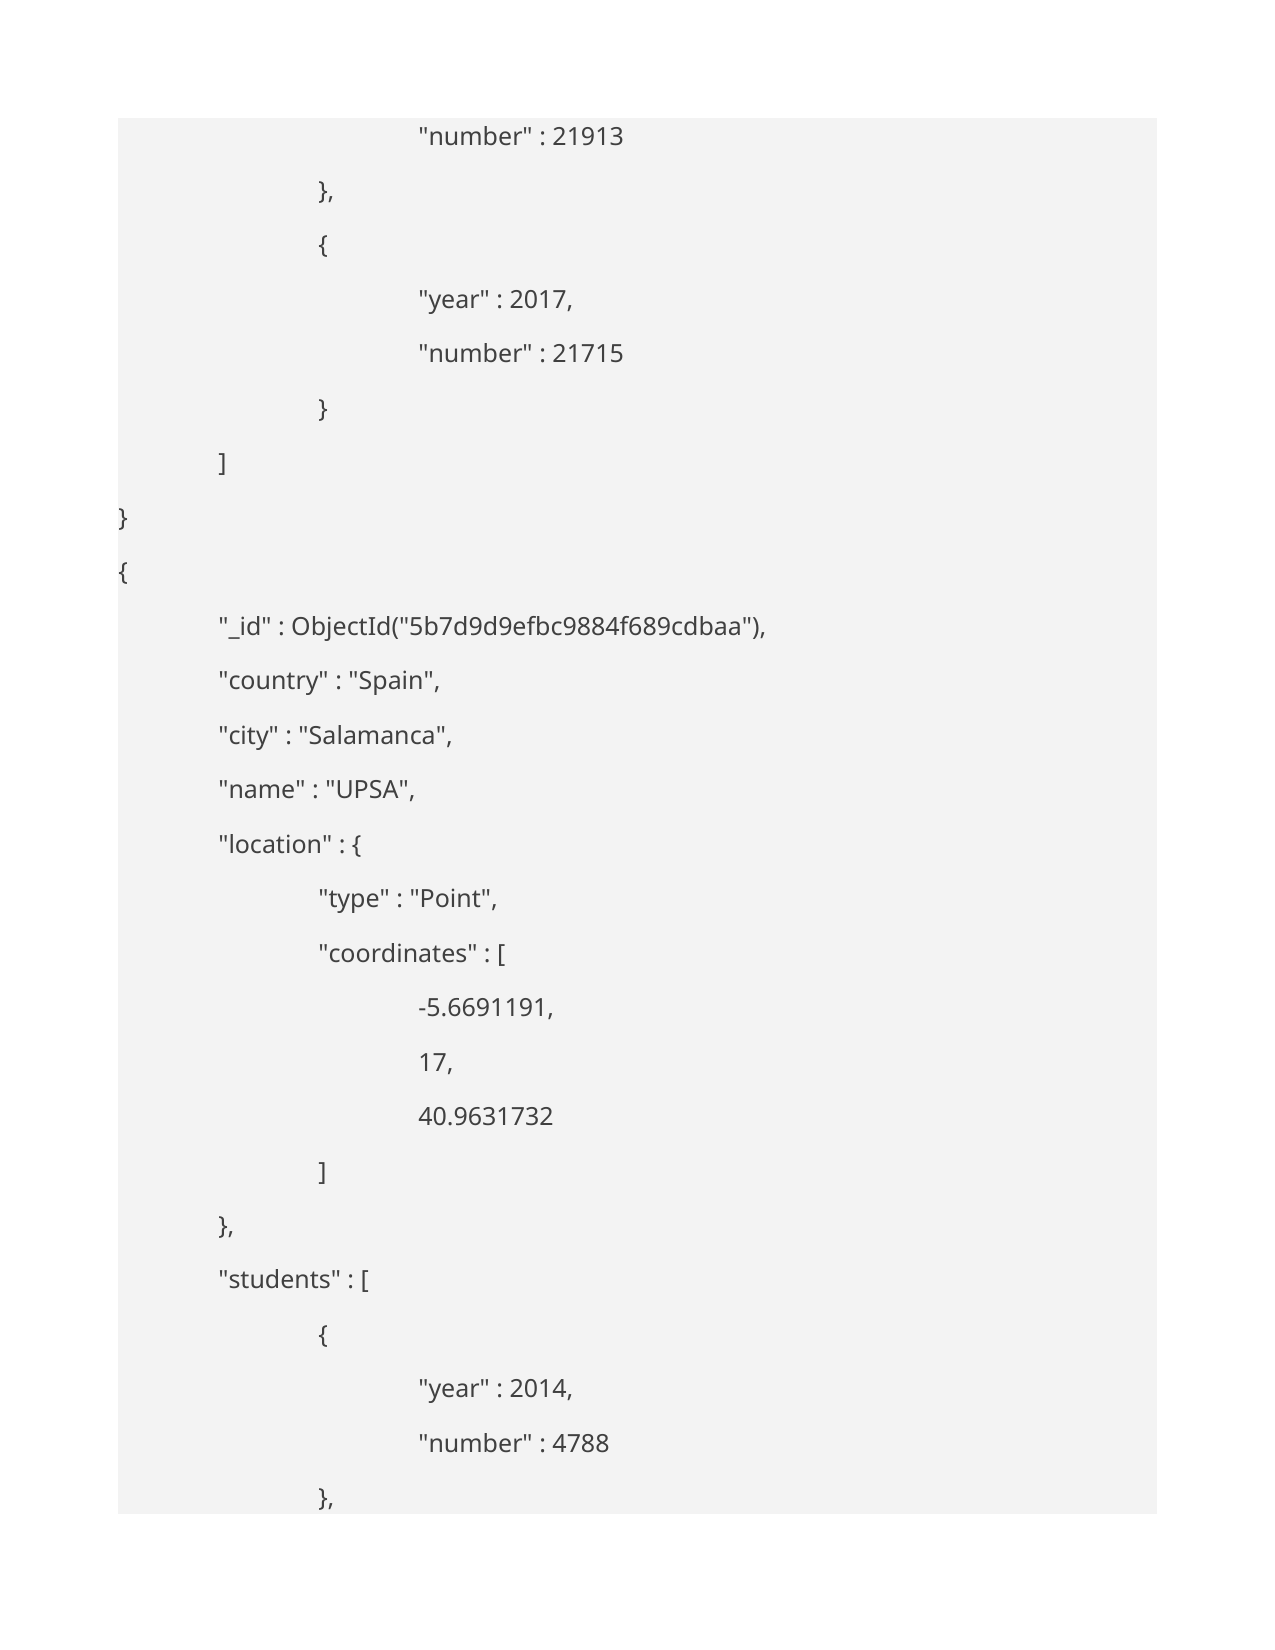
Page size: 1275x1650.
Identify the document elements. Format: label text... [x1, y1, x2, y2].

text } [118, 391, 1157, 424]
text "number" : 4788 [118, 1426, 1157, 1460]
text "location" : { [118, 826, 1157, 860]
text } [118, 499, 1157, 533]
text "name" : "UPSA", [118, 772, 1157, 806]
text "number" : 21715 [118, 336, 1157, 370]
text 40.9631732 [118, 1099, 1157, 1133]
text "city" : "Salamanca", [118, 717, 1157, 751]
text { [118, 1317, 1157, 1351]
text "students" : [ [118, 1262, 1157, 1296]
text "year" : 2017, [118, 282, 1157, 316]
text "number" : 21913 [118, 118, 1157, 152]
text "year" : 2014, [118, 1371, 1157, 1405]
text }, [118, 173, 1157, 207]
text "coordinates" : [ [118, 935, 1157, 969]
text }, [118, 1208, 1157, 1242]
text 17, [118, 1044, 1157, 1078]
text { [118, 554, 1157, 588]
text ] [118, 445, 1157, 479]
text "_id" : ObjectId("5b7d9d9efbc9884f689cdbaa"), [118, 608, 1157, 642]
text { [118, 227, 1157, 261]
text }, [118, 1480, 1157, 1514]
text "type" : "Point", [118, 881, 1157, 915]
text -5.6691191, [118, 990, 1157, 1024]
text ] [118, 1153, 1157, 1187]
text "country" : "Spain", [118, 663, 1157, 697]
